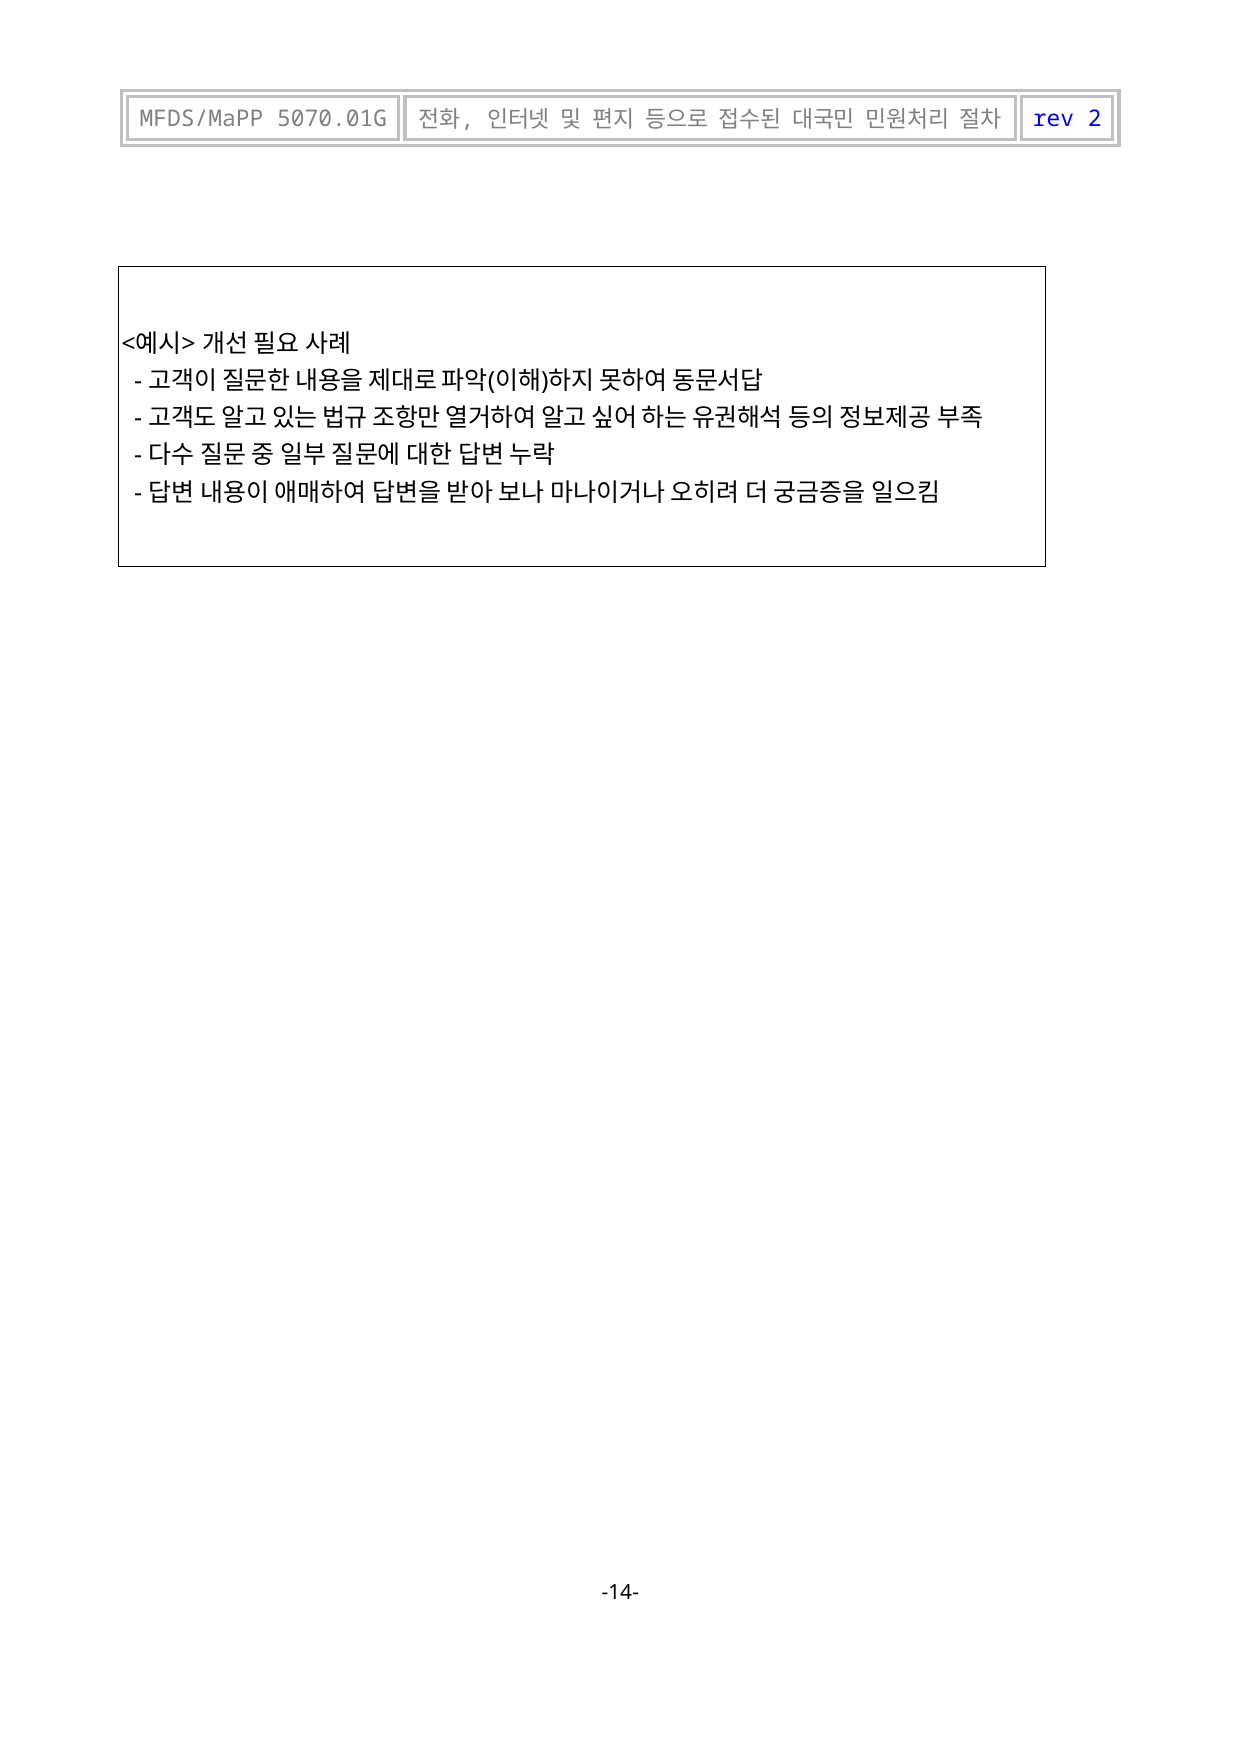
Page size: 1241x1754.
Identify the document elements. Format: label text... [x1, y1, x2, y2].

table_header <예시> 개선 필요 사례 - 고객이 질문한 내용을 제대로 파악(이해)하지 못하여 동문서답 - 고객도 알고 있는 법규 조항만 열거하여 알고 싶어 하는 유권해석 등의 정보제공 부족 - 다수 질문 중 일부 질문에 대한 답변 누락 - 답변 내용이 애매하여 답변을 받아 보나 마나이거나 오히려 더 궁금증을 일으킴 [119, 267, 1045, 566]
